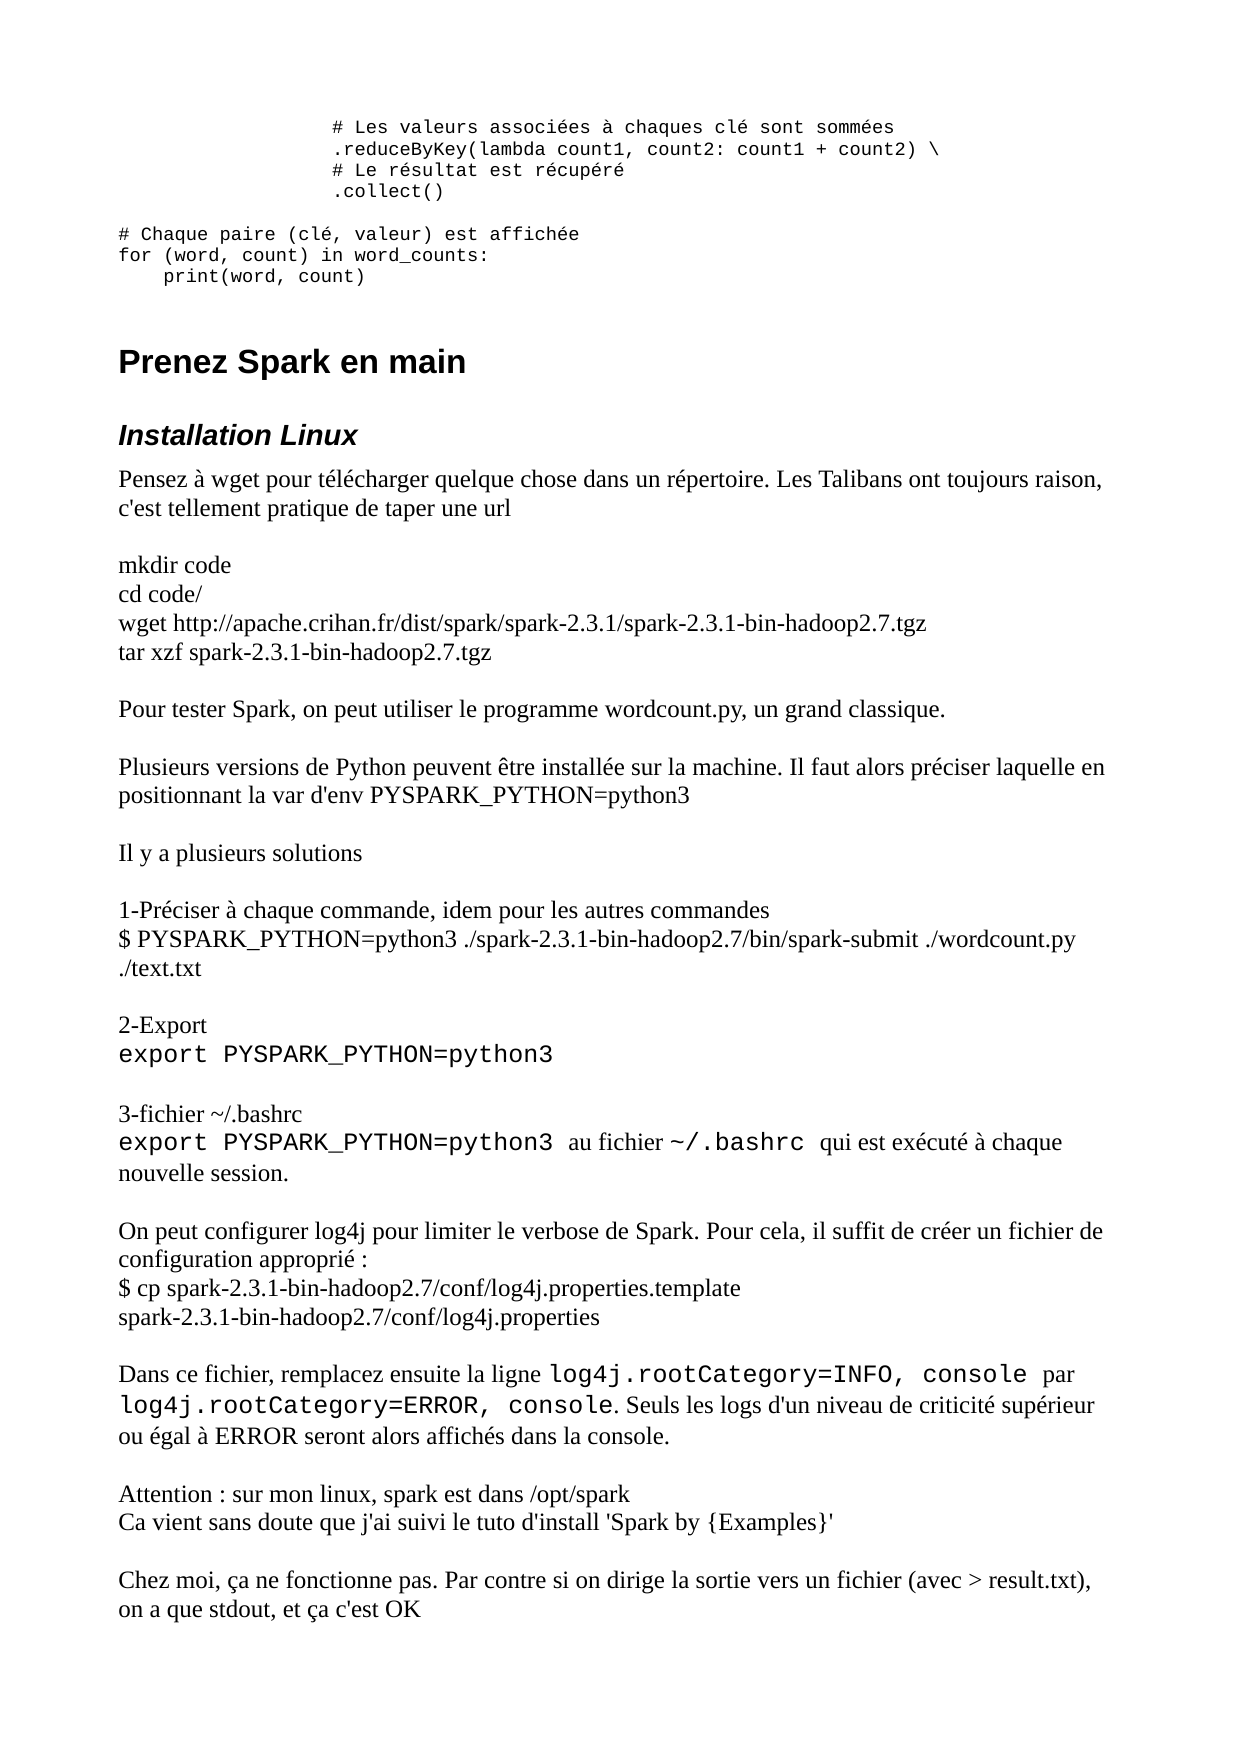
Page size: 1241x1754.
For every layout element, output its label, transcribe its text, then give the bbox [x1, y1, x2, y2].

text print(word, count) [118, 267, 1122, 288]
text 2-Export [118, 1010, 1122, 1039]
text Chez moi, ça ne fonctionne pas. Par contre si on dirige la sortie vers un fichier (avec > result.txt), on a que stdout, et ça c'est OK [118, 1565, 1122, 1622]
text Pour tester Spark, on peut utiliser le programme wordcount.py, un grand classique. [118, 694, 1122, 723]
text Attention : sur mon linux, spark est dans /opt/spark [118, 1479, 1122, 1507]
text Ca vient sans doute que j'ai suivi le tuto d'install 'Spark by {Examples}' [118, 1507, 1122, 1536]
text .reduceByKey(lambda count1, count2: count1 + count2) \ [118, 139, 1122, 161]
subtitle Prenez Spark en main [118, 342, 1122, 381]
text # Le résultat est récupéré [118, 161, 1122, 182]
text $ PYSPARK_PYTHON=python3 ./spark-2.3.1-bin-hadoop2.7/bin/spark-submit ./wordcount.py ./text.txt [118, 924, 1122, 982]
text Plusieurs versions de Python peuvent être installée sur la machine. Il faut alors préciser laquelle en positionnant la var d'env PYSPARK_PYTHON=python3 [118, 752, 1122, 809]
text 3-fichier ~/.bashrc [118, 1099, 1122, 1127]
text export PYSPARK_PYTHON=python3 au fichier ~/.bashrc qui est exécuté à chaque nouvelle session. [118, 1127, 1122, 1187]
text 1-Préciser à chaque commande, idem pour les autres commandes [118, 895, 1122, 924]
text Dans ce fichier, remplacez ensuite la ligne log4j.rootCategory=INFO, console par log4j.rootCategory=ERROR, console. Seuls les logs d'un niveau de criticité supérieur ou égal à ERROR seront alors affichés dans la console. [118, 1359, 1122, 1450]
text # Les valeurs associées à chaques clé sont sommées [118, 118, 1122, 139]
text wget http://apache.crihan.fr/dist/spark/spark-2.3.1/spark-2.3.1-bin-hadoop2.7.tgz [118, 608, 1122, 637]
text On peut configurer log4j pour limiter le verbose de Spark. Pour cela, il suffit de créer un fichier de configuration approprié : [118, 1216, 1122, 1273]
text mkdir code [118, 550, 1122, 579]
text .collect() [118, 182, 1122, 203]
subtitle Installation Linux [118, 418, 1122, 452]
text for (word, count) in word_counts: [118, 246, 1122, 267]
text cd code/ [118, 579, 1122, 608]
text export PYSPARK_PYTHON=python3 [118, 1039, 1122, 1070]
text Pensez à wget pour télécharger quelque chose dans un répertoire. Les Talibans ont toujours raison, c'est tellement pratique de taper une url [118, 464, 1122, 522]
text tar xzf spark-2.3.1-bin-hadoop2.7.tgz [118, 637, 1122, 665]
text # Chaque paire (clé, valeur) est affichée [118, 224, 1122, 246]
text Il y a plusieurs solutions [118, 838, 1122, 867]
text $ cp spark-2.3.1-bin-hadoop2.7/conf/log4j.properties.template spark-2.3.1-bin-hadoop2.7/conf/log4j.properties [118, 1273, 1122, 1331]
